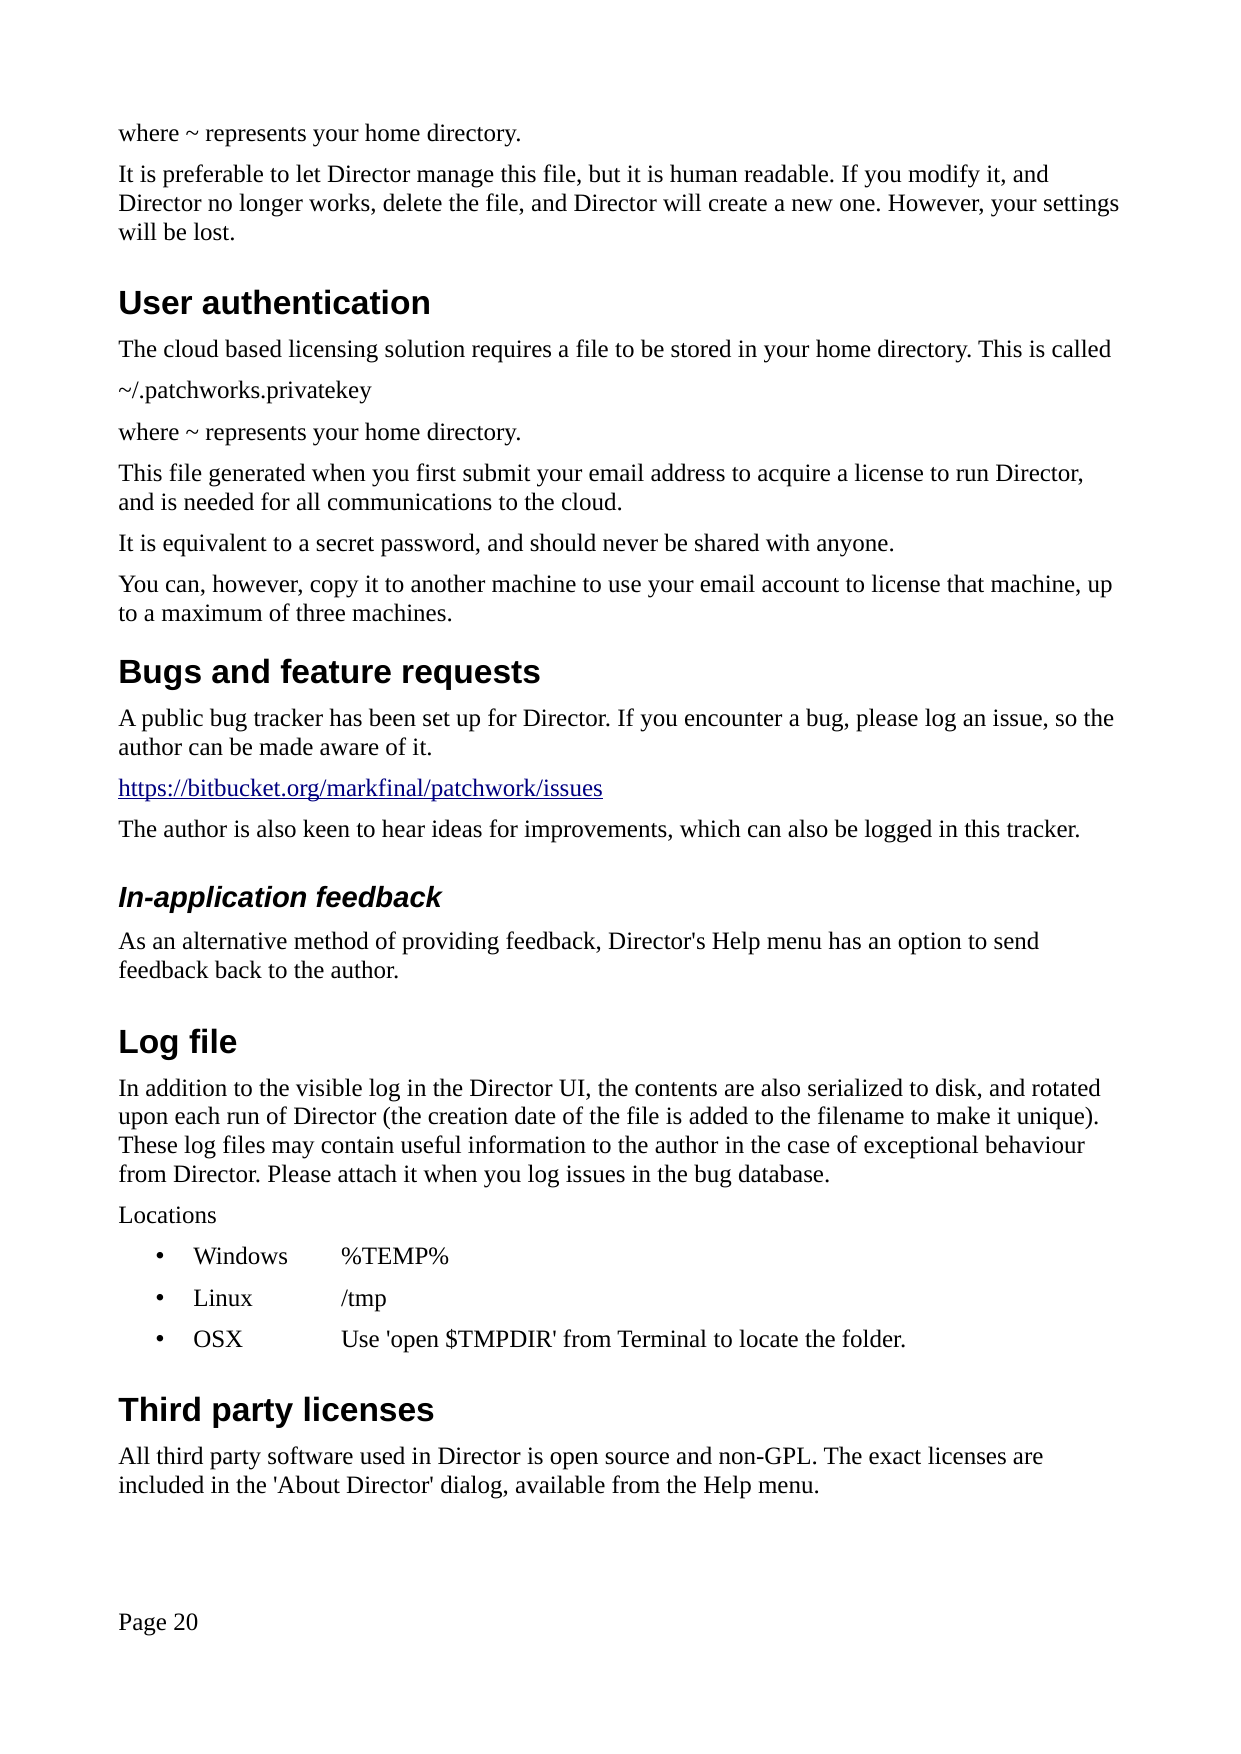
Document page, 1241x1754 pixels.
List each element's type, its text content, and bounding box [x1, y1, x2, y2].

text The author is also keen to hear ideas for improvements, which can also be logged in this tracker. [118, 814, 1122, 843]
subtitle Third party licenses [118, 1390, 1122, 1429]
text You can, however, copy it to another machine to use your email account to license that machine, up to a maximum of three machines. [118, 569, 1122, 627]
text It is equivalent to a secret password, and should never be shared with anyone. [118, 528, 1122, 557]
text Locations [118, 1200, 1122, 1229]
list Linux /tmp [156, 1283, 1122, 1311]
list OSX Use 'open $TMPDIR' from Terminal to locate the folder. [156, 1324, 1122, 1353]
text https://bitbucket.org/markfinal/patchwork/issues [118, 773, 1122, 802]
subtitle User authentication [118, 283, 1122, 322]
text The cloud based licensing solution requires a file to be stored in your home directory. This is called [118, 334, 1122, 363]
list Windows %TEMP% [156, 1241, 1122, 1270]
subtitle Log file [118, 1021, 1122, 1060]
text where ~ represents your home directory. [118, 118, 1122, 147]
text It is preferable to let Director manage this file, but it is human readable. If you modify it, and Director no longer works, delete the file, and Director will create a new one. However, your settings will be lost. [118, 159, 1122, 246]
subtitle In-application feedback [118, 880, 1122, 914]
subtitle Bugs and feature requests [118, 652, 1122, 690]
text where ~ represents your home directory. [118, 417, 1122, 446]
text As an alternative method of providing feedback, Director's Help menu has an option to send feedback back to the author. [118, 926, 1122, 984]
text A public bug tracker has been set up for Director. If you encounter a bug, please log an issue, so the author can be made aware of it. [118, 703, 1122, 760]
text In addition to the visible log in the Director UI, the contents are also serialized to disk, and rotated upon each run of Director (the creation date of the file is added to the filename to make it unique). These log files may contain useful information to the author in the case of exceptional behaviour from Director. Please attach it when you log issues in the bug database. [118, 1073, 1122, 1188]
text All third party software used in Director is open source and non-GPL. The exact licenses are included in the 'About Director' dialog, available from the Help menu. [118, 1441, 1122, 1499]
text This file generated when you first submit your email address to acquire a license to run Director, and is needed for all communications to the cloud. [118, 458, 1122, 516]
text ~/.patchworks.privatekey [118, 376, 1122, 404]
